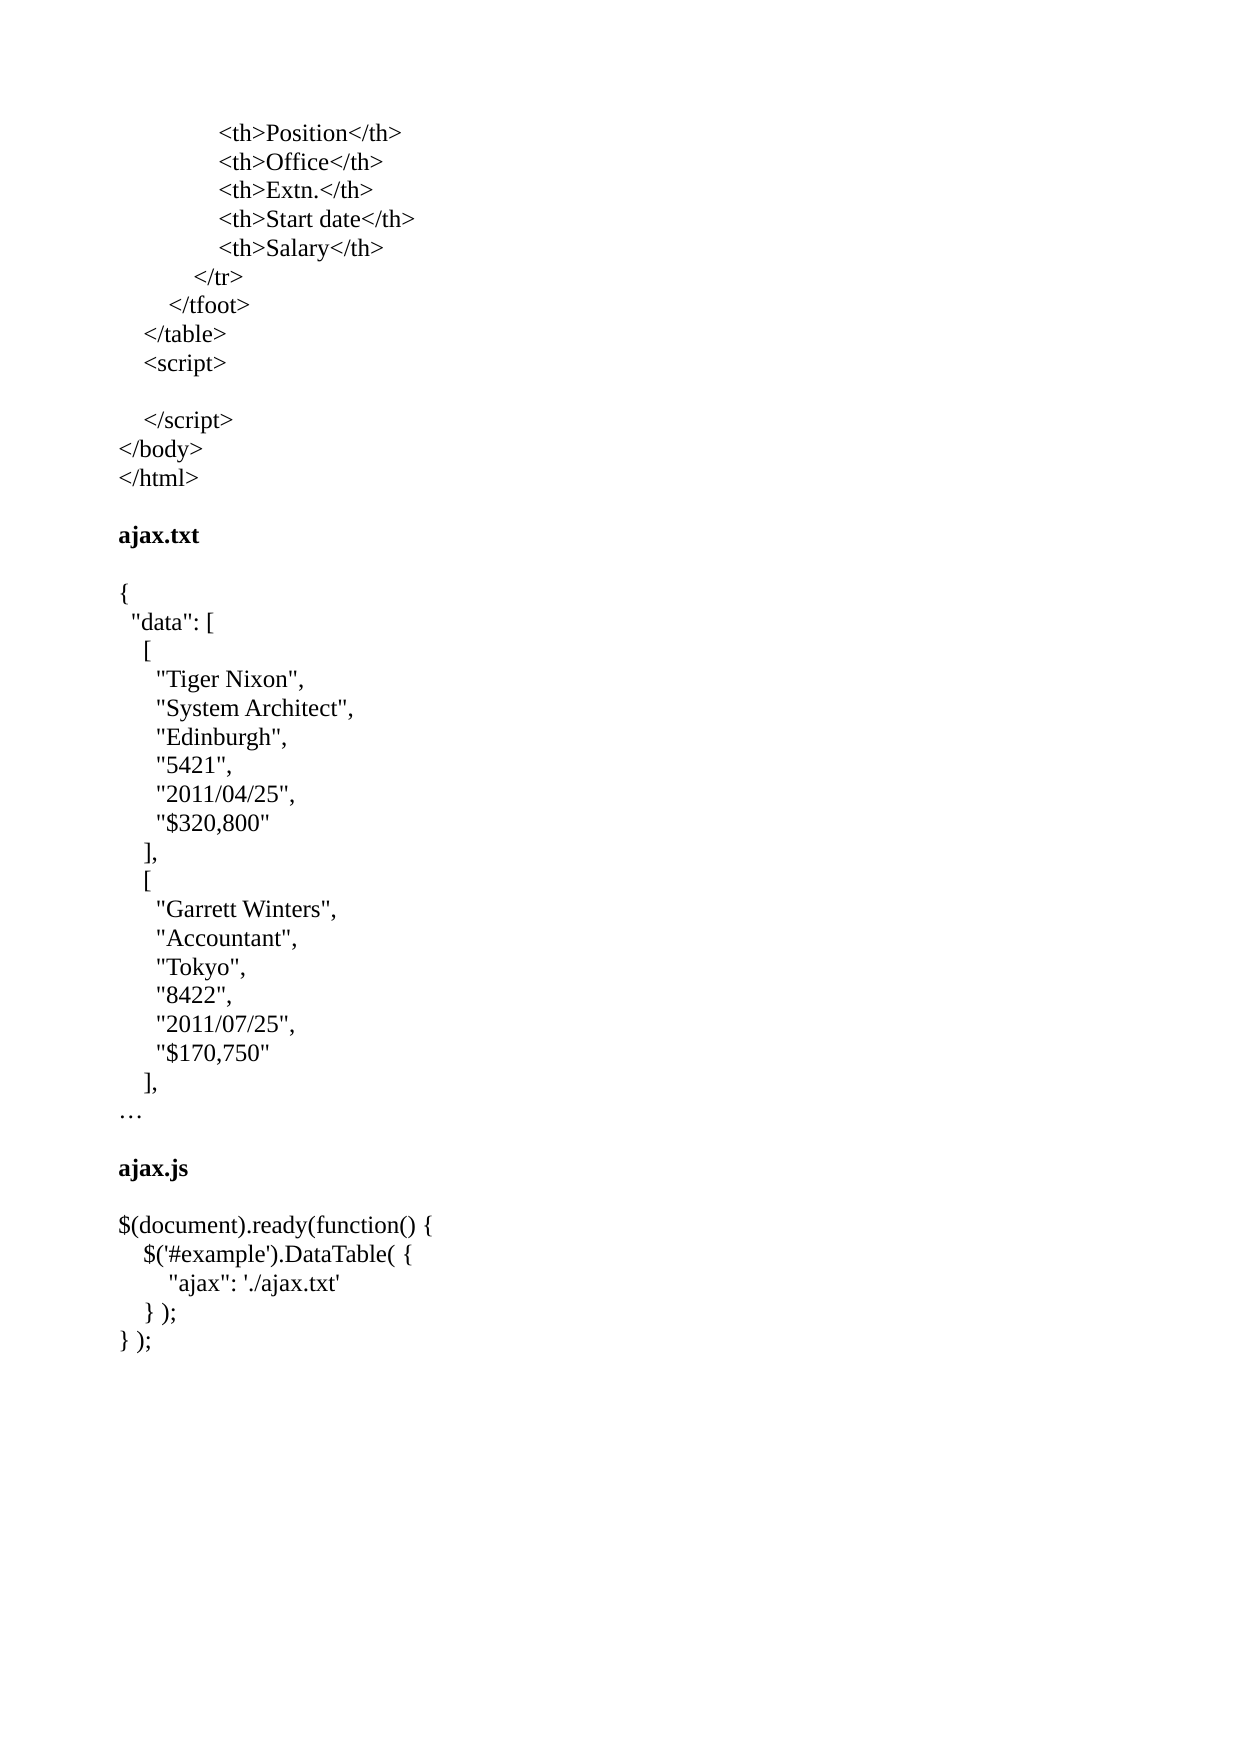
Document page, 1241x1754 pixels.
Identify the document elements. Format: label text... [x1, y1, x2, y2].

text <th>Office</th> [118, 147, 1122, 176]
text ], [118, 1067, 1122, 1096]
text … [118, 1096, 1122, 1124]
text "5421", [118, 751, 1122, 779]
text <th>Start date</th> [118, 204, 1122, 233]
text "Tokyo", [118, 952, 1122, 981]
text "data": [ [118, 607, 1122, 636]
text <th>Extn.</th> [118, 176, 1122, 204]
text "Tiger Nixon", [118, 664, 1122, 693]
text ajax.txt [118, 521, 1122, 549]
text "$320,800" [118, 808, 1122, 837]
text } ); [118, 1326, 1122, 1354]
text <script> [118, 348, 1122, 377]
text </body> [118, 434, 1122, 463]
text </table> [118, 319, 1122, 348]
text </html> [118, 463, 1122, 492]
text "ajax": './ajax.txt' [118, 1268, 1122, 1297]
text "2011/04/25", [118, 779, 1122, 808]
text { [118, 578, 1122, 607]
text "8422", [118, 981, 1122, 1009]
text </script> [118, 406, 1122, 434]
text "Edinburgh", [118, 722, 1122, 751]
text <th>Salary</th> [118, 233, 1122, 262]
text </tr> [118, 262, 1122, 291]
text [ [118, 636, 1122, 664]
text } ); [118, 1297, 1122, 1326]
text "2011/07/25", [118, 1009, 1122, 1038]
text $(document).ready(function() { [118, 1211, 1122, 1239]
text "Garrett Winters", [118, 894, 1122, 923]
text ajax.js [118, 1153, 1122, 1182]
text ], [118, 837, 1122, 866]
text [ [118, 866, 1122, 894]
text "$170,750" [118, 1038, 1122, 1067]
text </tfoot> [118, 291, 1122, 319]
text "System Architect", [118, 693, 1122, 722]
text <th>Position</th> [118, 118, 1122, 147]
text $('#example').DataTable( { [118, 1239, 1122, 1268]
text "Accountant", [118, 923, 1122, 952]
